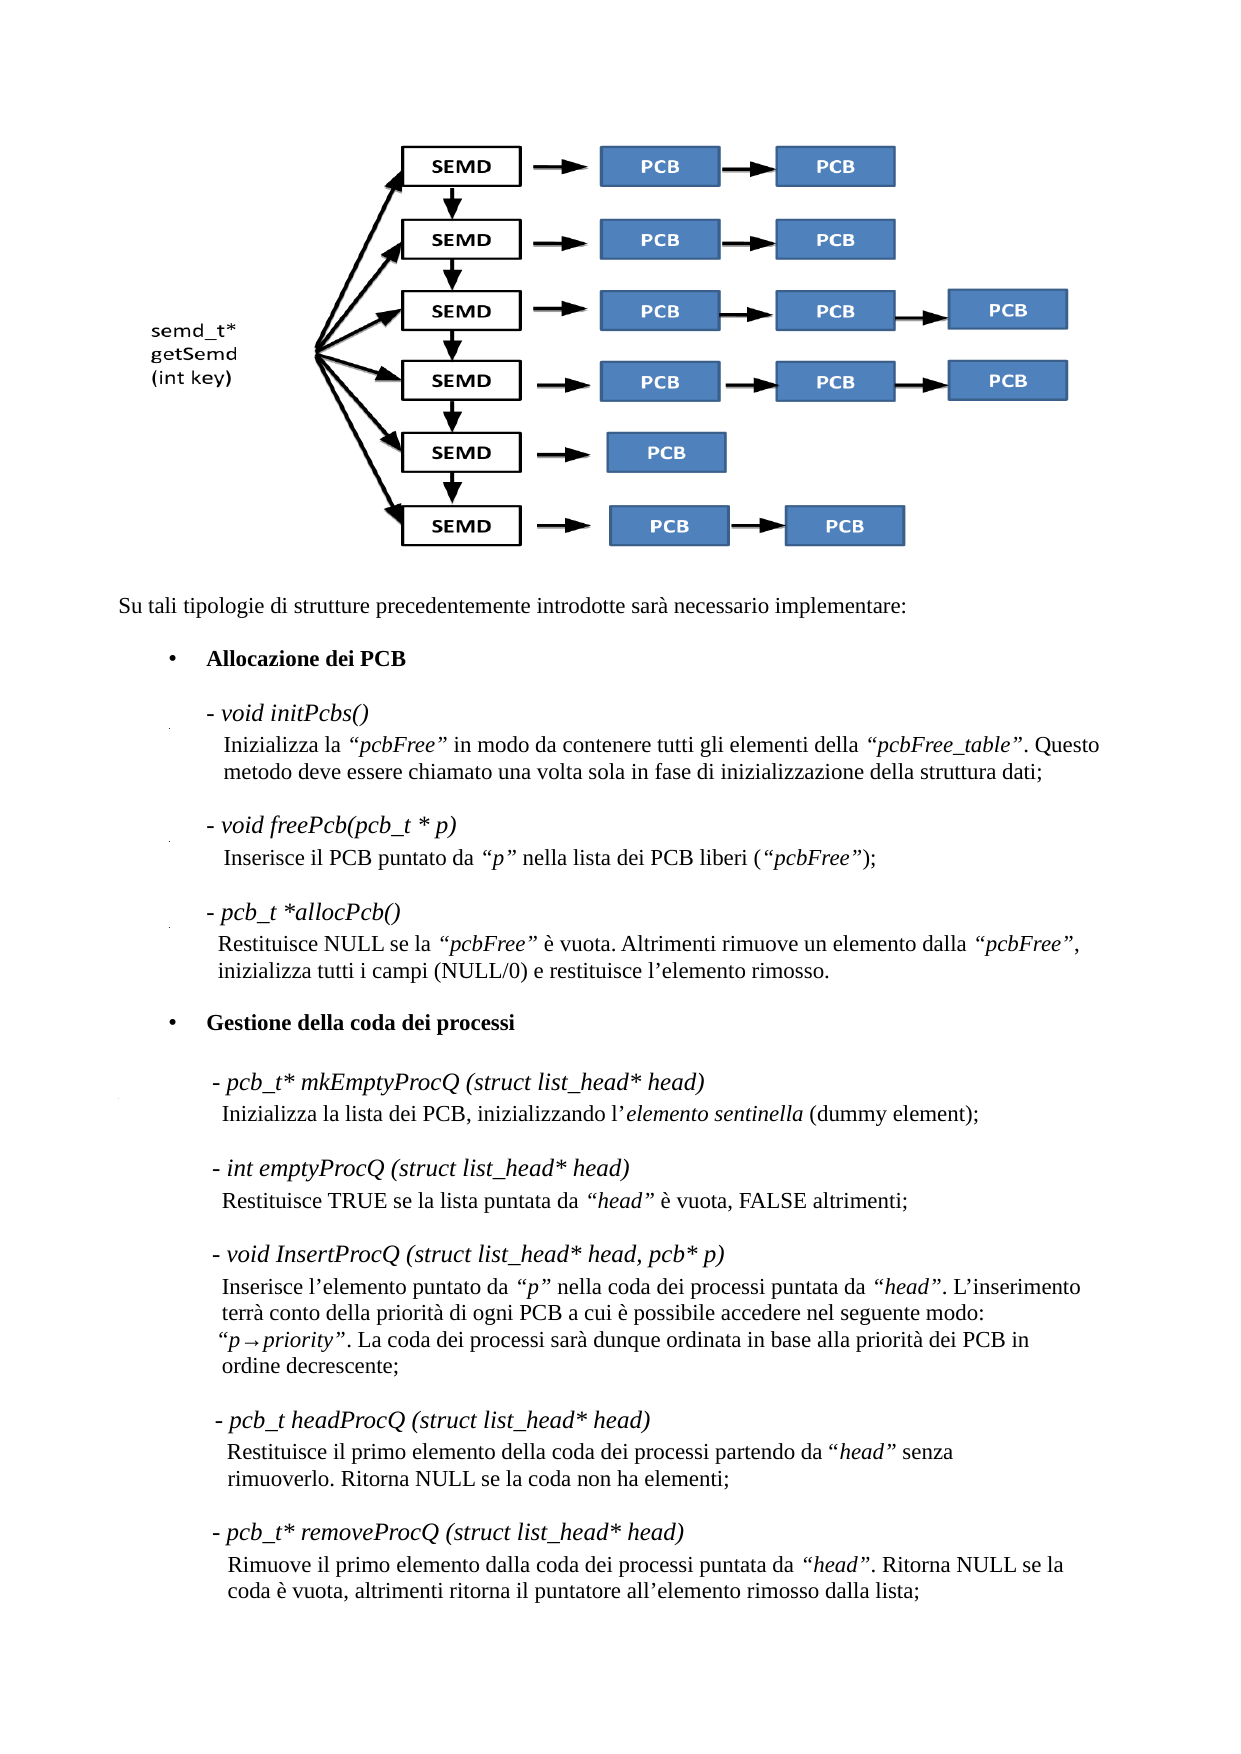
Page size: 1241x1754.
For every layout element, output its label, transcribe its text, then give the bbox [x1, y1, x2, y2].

text Inserisce l’elemento puntato da “p” nella coda dei processi puntata da “head”. L’inserimento [118, 1273, 1122, 1299]
text - pcb_t headProcQ (struct list_head* head) [118, 1405, 1122, 1433]
text - pcb_t* removeProcQ (struct list_head* head) [118, 1517, 1122, 1546]
text . [118, 1096, 1122, 1100]
text Restituisce il primo elemento della coda dei processi partendo da “head” senza [118, 1438, 1122, 1464]
list Allocazione dei PCB [169, 645, 1122, 672]
text Restituisce TRUE se la lista puntata da “head” è vuota, FALSE altrimenti; [118, 1187, 1122, 1213]
text - pcb_t* mkEmptyProcQ (struct list_head* head) [118, 1067, 1122, 1096]
text - int emptyProcQ (struct list_head* head) [118, 1153, 1122, 1182]
text terrà conto della priorità di ogni PCB a cui è possibile accedere nel seguente modo: [118, 1299, 1122, 1326]
text Su tali tipologie di strutture precedentemente introdotte sarà necessario implementare: [118, 592, 1122, 619]
list Inserisce il PCB puntato da “p” nella lista dei PCB liberi (“pcbFree”); [169, 844, 1122, 870]
list inizializza tutti i campi (NULL/0) e restituisce l’elemento rimosso. [169, 957, 1122, 983]
text “p→priority”. La coda dei processi sarà dunque ordinata in base alla priorità dei PCB in [118, 1326, 1122, 1352]
text Inizializza la lista dei PCB, inizializzando l’elemento sentinella (dummy element); [118, 1100, 1122, 1127]
list Inizializza la “pcbFree” in modo da contenere tutti gli elementi della “pcbFree_table”. Questo [169, 731, 1122, 758]
text ordine decrescente; [118, 1352, 1122, 1378]
list - void initPcbs() [169, 698, 1122, 727]
list metodo deve essere chiamato una volta sola in fase di inizializzazione della struttura dati; [169, 758, 1122, 784]
list - void freePcb(pcb_t * p) [169, 811, 1122, 839]
list - pcb_t *allocPcb() [169, 897, 1122, 926]
text rimuoverlo. Ritorna NULL se la coda non ha elementi; [118, 1464, 1122, 1491]
picture [143, 126, 1077, 559]
list Restituisce NULL se la “pcbFree” è vuota. Altrimenti rimuove un elemento dalla “pcbFree”, [169, 930, 1122, 957]
text coda è vuota, altrimenti ritorna il puntatore all’elemento rimosso dalla lista; [118, 1577, 1122, 1603]
text Rimuove il primo elemento dalla coda dei processi puntata da “head”. Ritorna NULL se la [118, 1551, 1122, 1577]
list Gestione della coda dei processi [169, 1009, 1122, 1036]
text - void InsertProcQ (struct list_head* head, pcb* p) [118, 1239, 1122, 1268]
